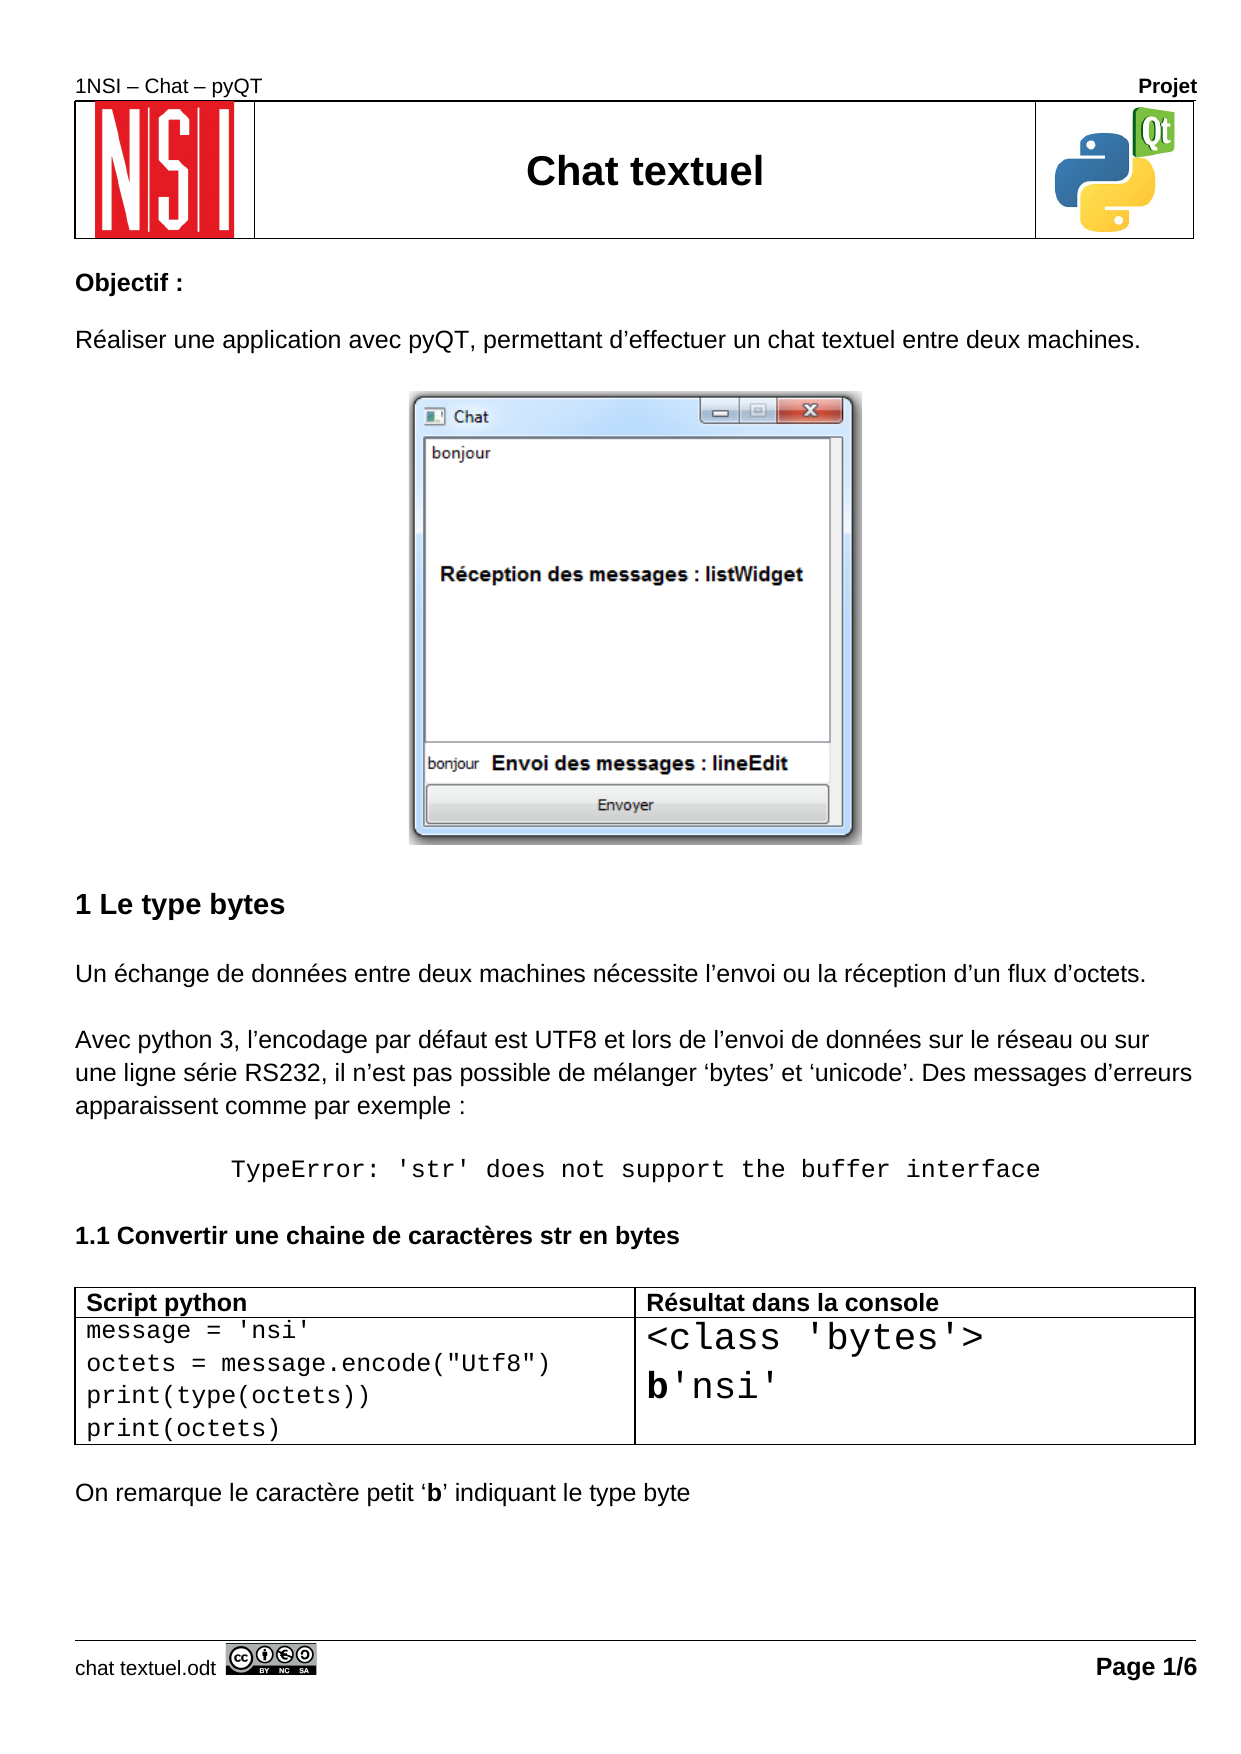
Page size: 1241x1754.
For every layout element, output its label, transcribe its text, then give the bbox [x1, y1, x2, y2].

table_header Script python [76, 1288, 634, 1317]
text Avec python 3, l’encodage par défaut est UTF8 et lors de l’envoi de données sur le réseau ou sur une ligne série RS232, il n’est pas possible de mélanger ‘bytes’ et ‘unicode’. Des messages d’erreurs apparaissent comme par exemple : [75, 1024, 1196, 1119]
text 1 Le type bytes [75, 887, 1196, 921]
text Réaliser une application avec pyQT, permettant d’effectuer un chat textuel entre deux machines. [75, 325, 1196, 354]
text Objectif : [75, 268, 1196, 296]
table_header Chat textuel [255, 102, 1035, 238]
text TypeError: 'str' does not support the buffer interface [75, 1156, 1196, 1184]
table_cell message = 'nsi' octets = message.encode("Utf8") print(type(octets)) print(octets) [76, 1318, 634, 1444]
table_cell <class 'bytes'> b'nsi' [636, 1318, 1194, 1444]
text On remarque le caractère petit ‘b’ indiquant le type byte [75, 1478, 1196, 1507]
table_header [235, 102, 254, 238]
picture [408, 391, 863, 845]
picture [1054, 107, 1175, 232]
table_header Résultat dans la console [636, 1288, 1194, 1317]
text 1.1 Convertir une chaine de caractères str en bytes [75, 1221, 1196, 1250]
table_header [1036, 102, 1193, 238]
table_header [76, 102, 95, 238]
picture [225, 1643, 317, 1675]
text Un échange de données entre deux machines nécessite l’envoi ou la réception d’un flux d’octets. [75, 958, 1196, 987]
